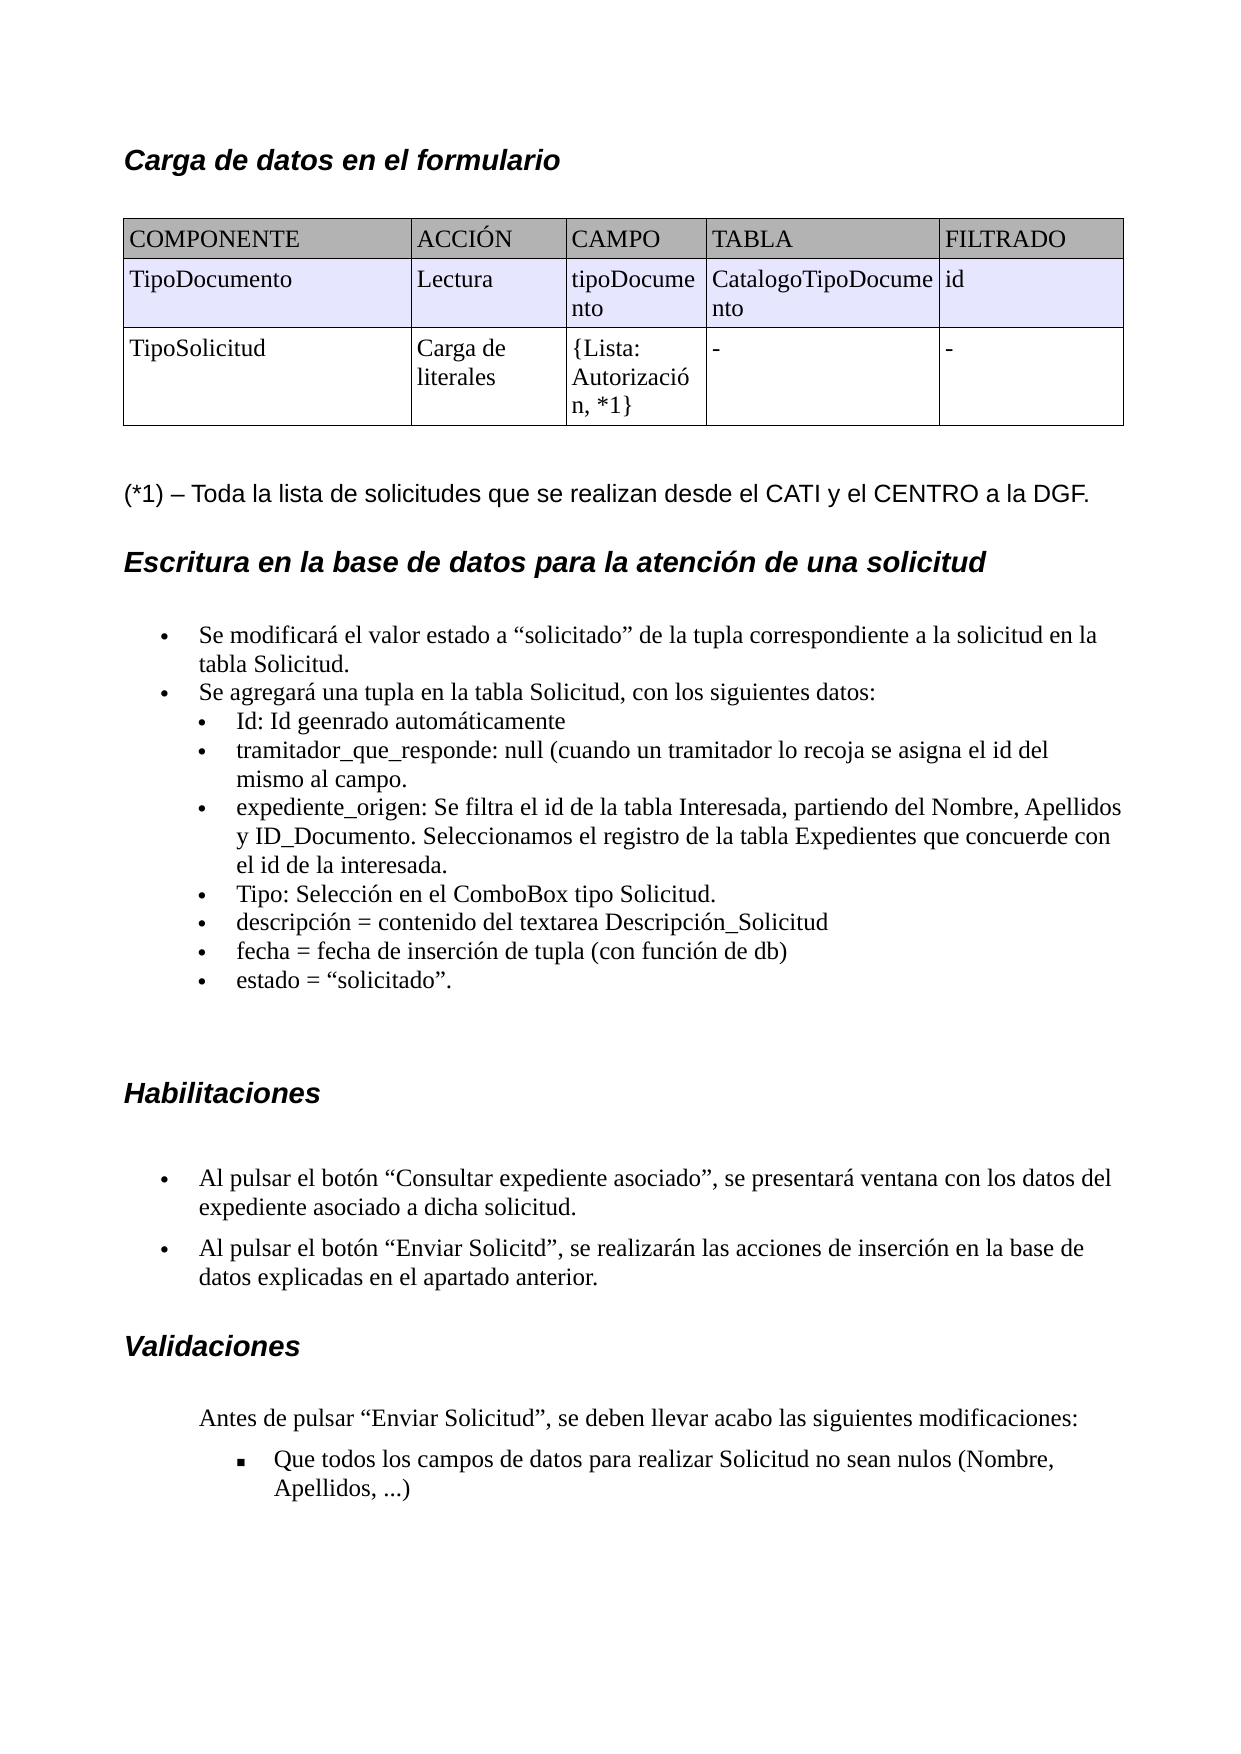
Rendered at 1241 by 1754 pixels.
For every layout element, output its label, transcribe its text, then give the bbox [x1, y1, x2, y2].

list Id: Id geenrado automáticamente [198, 706, 1122, 735]
list Al pulsar el botón “Consultar expediente asociado”, se presentará ventana con los datos del expediente asociado a dicha solicitud. [161, 1163, 1122, 1221]
table_cell id [940, 259, 1123, 327]
table_cell Lectura [412, 259, 566, 327]
table_cell TipoDocumento [124, 259, 411, 327]
subtitle Validaciones [123, 1328, 1122, 1362]
table_header ACCIÓN [412, 219, 566, 258]
list Tipo: Selección en el ComboBox tipo Solicitud. [198, 879, 1122, 907]
table_cell - [940, 328, 1123, 425]
list Se agregará una tupla en la tabla Solicitud, con los siguientes datos: [161, 677, 1122, 706]
list Al pulsar el botón “Enviar Solicitd”, se realizarán las acciones de inserción en la base de datos explicadas en el apartado anterior. [161, 1233, 1122, 1291]
list tramitador_que_responde: null (cuando un tramitador lo recoja se asigna el id del mismo al campo. [198, 735, 1122, 792]
table_cell CatalogoTipoDocumento [707, 259, 939, 327]
table_cell Carga de literales [412, 328, 566, 425]
table_cell TipoSolicitud [124, 328, 411, 425]
table_cell - [707, 328, 939, 425]
subtitle Carga de datos en el formulario [123, 143, 1122, 177]
table_header CAMPO [567, 219, 706, 258]
list Que todos los campos de datos para realizar Solicitud no sean nulos (Nombre, Apellidos, ...) [236, 1444, 1122, 1502]
table_header FILTRADO [940, 219, 1123, 258]
list estado = “solicitado”. [198, 965, 1122, 994]
list descripción = contenido del textarea Descripción_Solicitud [198, 907, 1122, 936]
list Se modificará el valor estado a “solicitado” de la tupla correspondiente a la solicitud en la tabla Solicitud. [161, 620, 1122, 677]
table_header COMPONENTE [124, 219, 411, 258]
subtitle Escritura en la base de datos para la atención de una solicitud [123, 545, 1122, 579]
table_cell {Lista: Autorización, *1} [567, 328, 706, 425]
subtitle Habilitaciones [123, 1076, 1122, 1110]
subtitle (*1) – Toda la lista de solicitudes que se realizan desde el CATI y el CENTRO a la DGF. [123, 479, 1122, 508]
list Antes de pulsar “Enviar Solicitud”, se deben llevar acabo las siguientes modificaciones: [161, 1403, 1122, 1432]
table_header TABLA [707, 219, 939, 258]
list expediente_origen: Se filtra el id de la tabla Interesada, partiendo del Nombre, Apellidos y ID_Documento. Seleccionamos el registro de la tabla Expedientes que concuerde con el id de la interesada. [198, 792, 1122, 879]
list fecha = fecha de inserción de tupla (con función de db) [198, 936, 1122, 965]
table_cell tipoDocumento [567, 259, 706, 327]
